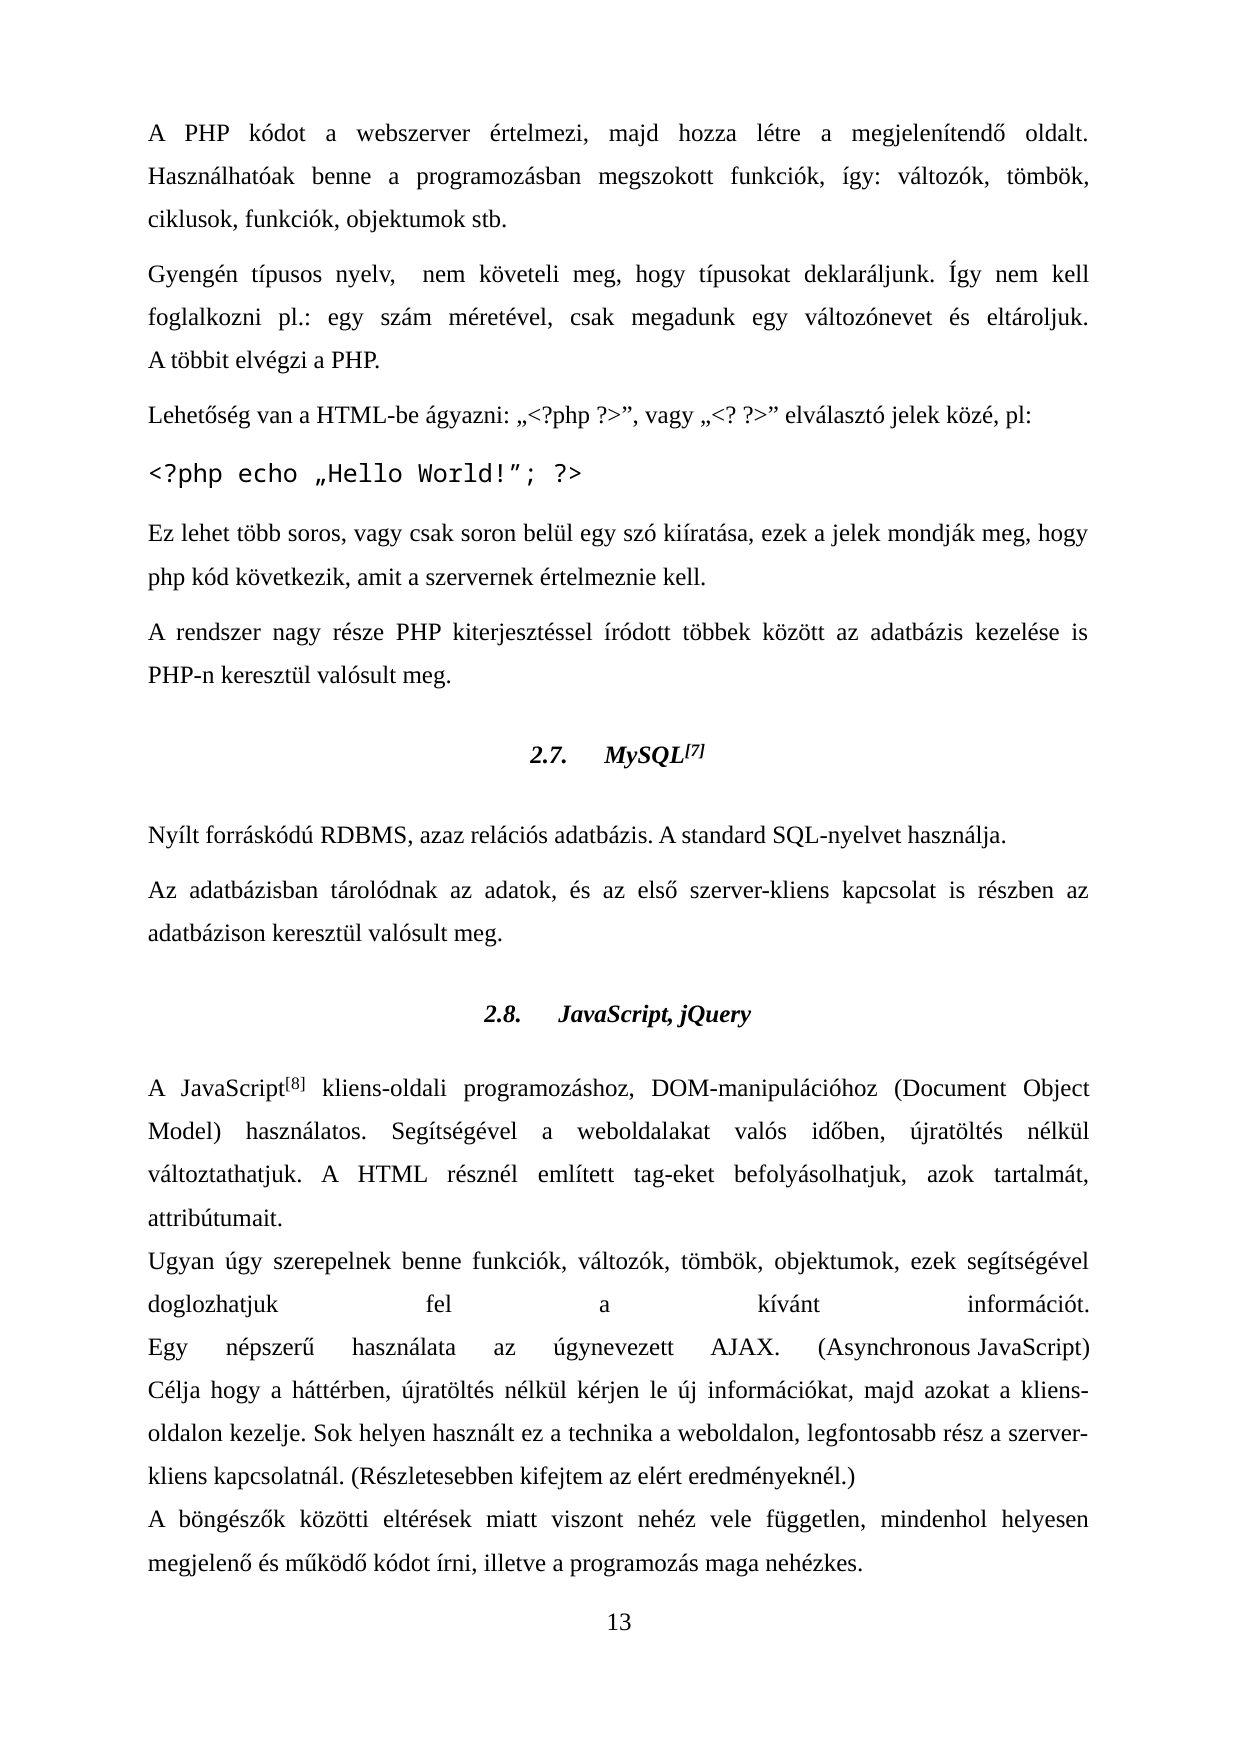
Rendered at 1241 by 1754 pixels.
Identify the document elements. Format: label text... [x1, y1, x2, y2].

text A JavaScript[8] kliens-oldali programozáshoz, DOM-manipulációhoz (Document Object Model) használatos. Segítségével a weboldalakat valós időben, újratöltés nélkül változtathatjuk. A HTML résznél említett tag-eket befolyásolhatjuk, azok tartalmát, attribútumait. [148, 1073, 1090, 1231]
text A rendszer nagy része PHP kiterjesztéssel íródott többek között az adatbázis kezelése is PHP-n keresztül valósult meg. [148, 617, 1090, 688]
subtitle 2.8. JavaScript, jQuery [148, 999, 1090, 1028]
text Ugyan úgy szerepelnek benne funkciók, változók, tömbök, objektumok, ezek segítségével doglozhatjuk fel a kívánt információt. Egy népszerű használata az úgynevezett AJAX. (Asynchronous JavaScript) Célja hogy a háttérben, újratöltés nélkül kérjen le új információkat, majd azokat a kliens-oldalon kezelje. Sok helyen használt ez a technika a weboldalon, legfontosabb rész a szerver-kliens kapcsolatnál. (Részletesebben kifejtem az elért eredményeknél.) [148, 1246, 1090, 1490]
text <?php echo „Hello World!”; ?> [148, 456, 1090, 490]
text Ez lehet több soros, vagy csak soron belül egy szó kiíratása, ezek a jelek mondják meg, hogy php kód következik, amit a szervernek értelmeznie kell. [148, 518, 1090, 590]
text Gyengén típusos nyelv, nem követeli meg, hogy típusokat deklaráljunk. Így nem kell foglalkozni pl.: egy szám méretével, csak megadunk egy változónevet és eltároljuk. A többit elvégzi a PHP. [148, 259, 1090, 374]
text Nyílt forráskódú RDBMS, azaz relációs adatbázis. A standard SQL-nyelvet használja. [148, 820, 1090, 849]
text Az adatbázisban tárolódnak az adatok, és az első szerver-kliens kapcsolat is részben az adatbázison keresztül valósult meg. [148, 875, 1090, 947]
text Lehetőség van a HTML-be ágyazni: „<?php ?>”, vagy „<? ?>” elválasztó jelek közé, pl: [148, 401, 1090, 429]
subtitle 2.7. MySQL[7] [148, 740, 1090, 769]
text A PHP kódot a webszerver értelmezi, majd hozza létre a megjelenítendő oldalt. Használhatóak benne a programozásban megszokott funkciók, így: változók, tömbök, ciklusok, funkciók, objektumok stb. [148, 118, 1090, 233]
text A böngészők közötti eltérések miatt viszont nehéz vele független, mindenhol helyesen megjelenő és működő kódot írni, illetve a programozás maga nehézkes. [148, 1504, 1090, 1576]
